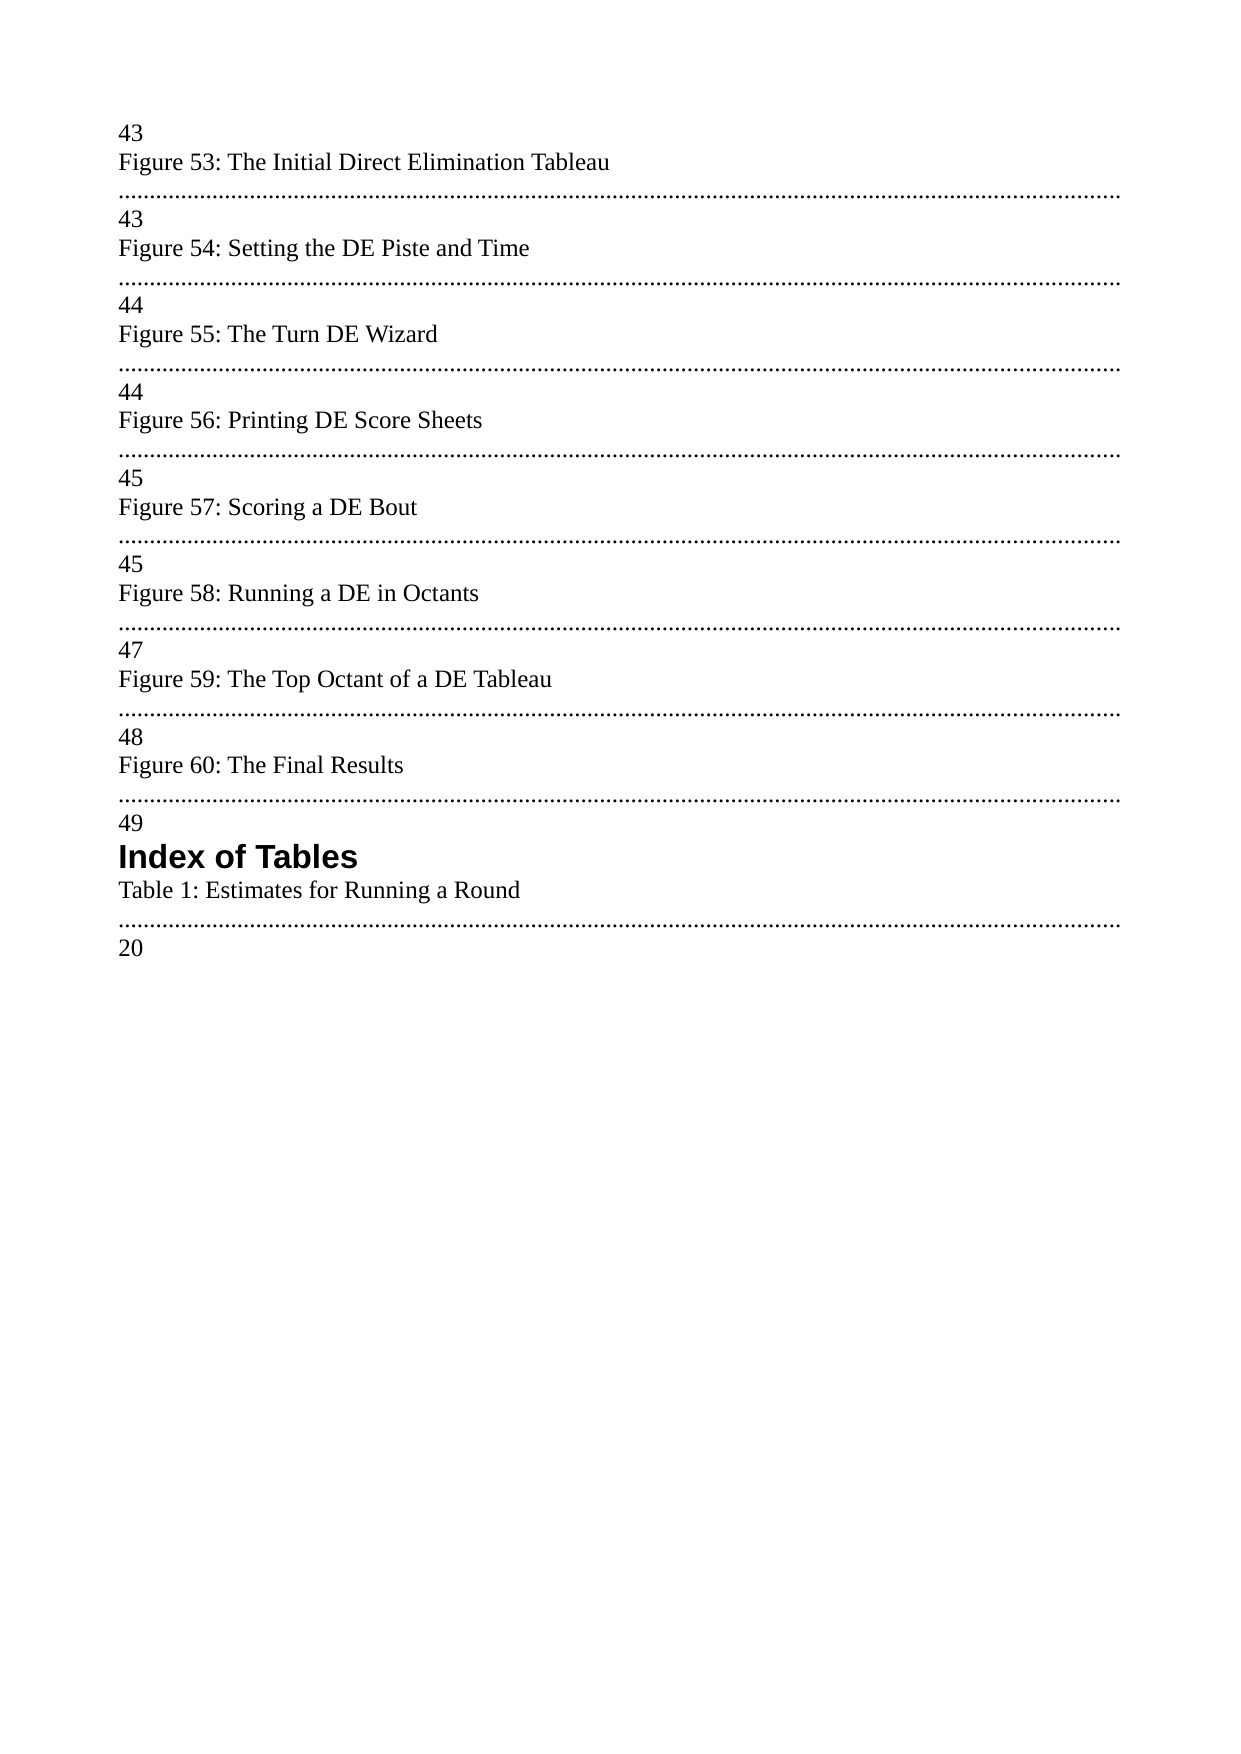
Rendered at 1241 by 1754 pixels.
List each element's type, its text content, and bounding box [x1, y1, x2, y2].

text Figure 53: The Initial Direct Elimination Tableau 43 [118, 147, 1122, 233]
text Figure 60: The Final Results 49 [118, 751, 1122, 837]
subtitle Index of Tables [118, 837, 1122, 875]
text Figure 54: Setting the DE Piste and Time 44 [118, 233, 1122, 319]
text Figure 55: The Turn DE Wizard 44 [118, 319, 1122, 406]
text Figure 52: Selecting a Direct Elimination Round 43 [118, 118, 1122, 147]
text Figure 59: The Top Octant of a DE Tableau 48 [118, 664, 1122, 751]
text Figure 57: Scoring a DE Bout 45 [118, 492, 1122, 578]
text Figure 56: Printing DE Score Sheets 45 [118, 406, 1122, 492]
text Table 1: Estimates for Running a Round 20 [118, 875, 1122, 962]
text Figure 58: Running a DE in Octants 47 [118, 578, 1122, 664]
